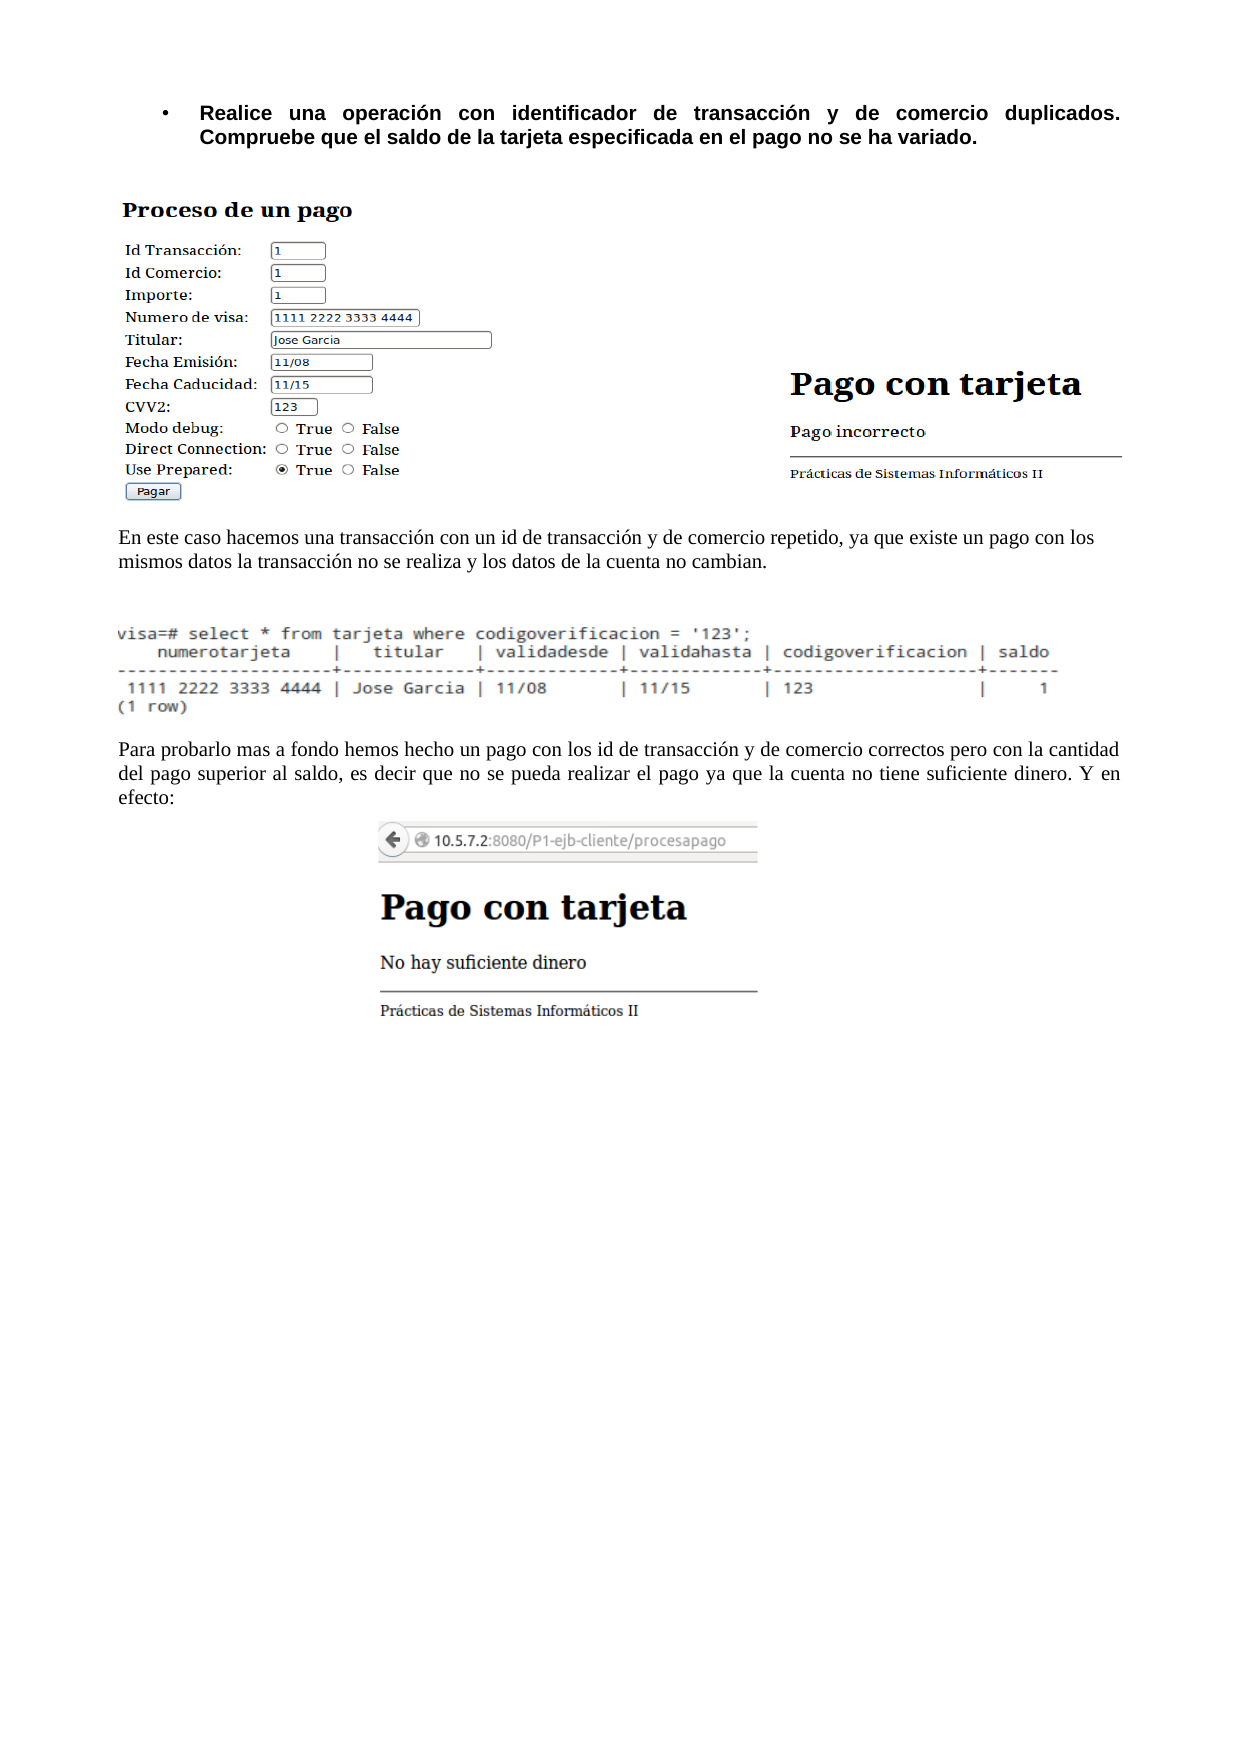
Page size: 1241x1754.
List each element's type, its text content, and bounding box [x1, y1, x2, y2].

picture [785, 363, 1123, 508]
picture [118, 198, 493, 508]
list Realice una operación con identificador de transacción y de comercio duplicados. Compruebe que el saldo de la tarjeta especificada en el pago no se ha variado. [162, 101, 1122, 149]
picture [118, 626, 1060, 725]
text En este caso hacemos una transacción con un id de transacción y de comercio repetido, ya que existe un pago con los mismos datos la transacción no se realiza y los datos de la cuenta no cambian. [118, 525, 1122, 573]
picture [378, 821, 758, 1039]
text Para probarlo mas a fondo hemos hecho un pago con los id de transacción y de comercio correctos pero con la cantidad del pago superior al saldo, es decir que no se pueda realizar el pago ya que la cuenta no tiene suficiente dinero. Y en efecto: [118, 737, 1122, 809]
